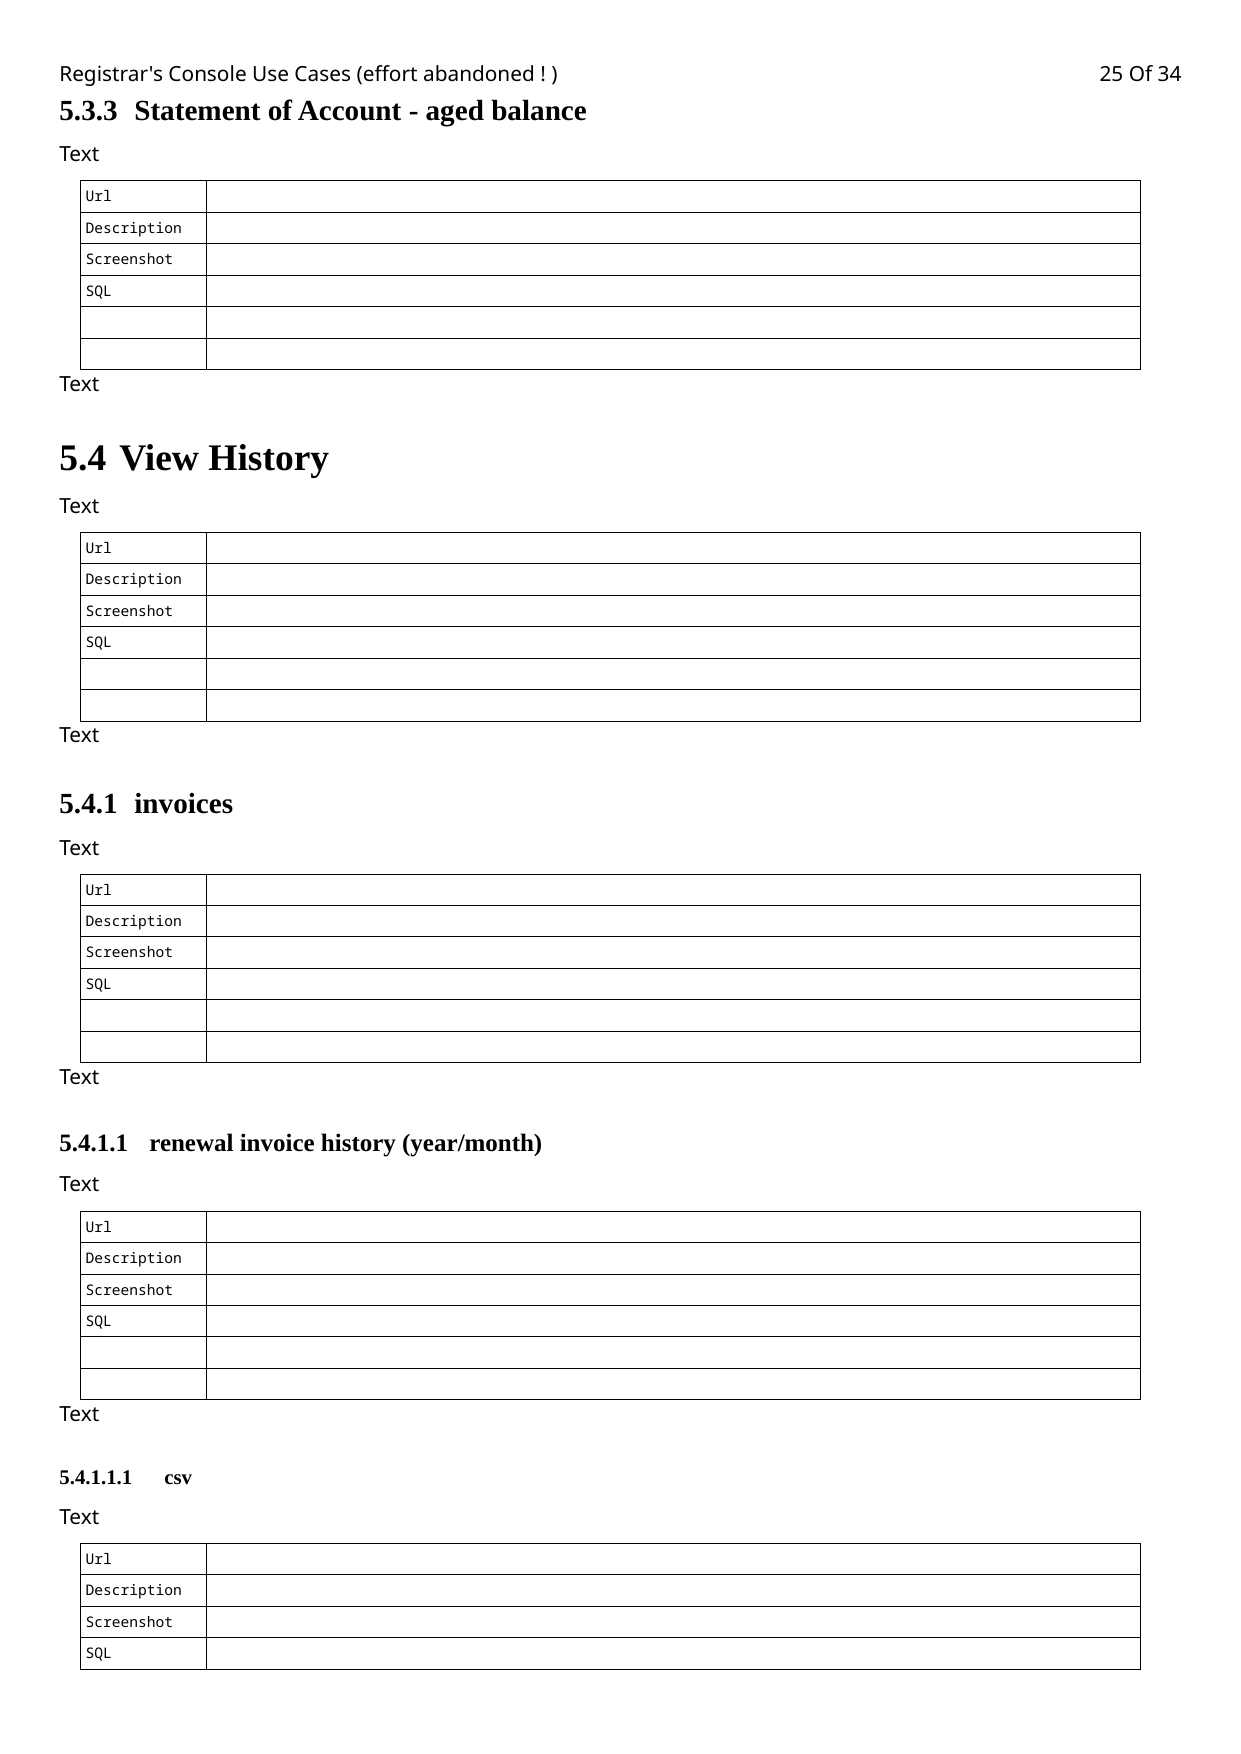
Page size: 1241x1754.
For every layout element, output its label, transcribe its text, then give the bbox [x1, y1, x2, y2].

subtitle csv [59, 1465, 1181, 1489]
table_cell [207, 1306, 1140, 1336]
text Text [59, 369, 1181, 398]
text Text [59, 1502, 1181, 1530]
table_cell [81, 659, 206, 689]
table_cell SQL [81, 1638, 206, 1669]
table_cell [81, 307, 206, 338]
table_cell SQL [81, 969, 206, 999]
table_cell [207, 1337, 1140, 1368]
table_cell [207, 1369, 1140, 1399]
text Text [59, 833, 1181, 861]
table_cell [207, 276, 1140, 306]
table_cell [207, 1032, 1140, 1062]
table_cell [81, 1337, 206, 1368]
table_cell [81, 690, 206, 721]
table_cell [207, 1638, 1140, 1669]
text Text [59, 491, 1181, 519]
table_header [207, 875, 1140, 905]
text Text [59, 1169, 1181, 1198]
table_header [207, 533, 1140, 563]
table_cell [81, 1032, 206, 1062]
table_cell Description [81, 906, 206, 936]
text Text [59, 1062, 1181, 1091]
table_cell [207, 596, 1140, 626]
table_cell Description [81, 1243, 206, 1273]
table_cell [207, 659, 1140, 689]
table_cell [207, 213, 1140, 243]
subtitle invoices [59, 787, 1181, 820]
text Text [59, 721, 1181, 749]
table_cell [207, 244, 1140, 275]
table_header Url [81, 1544, 206, 1574]
table_cell Screenshot [81, 244, 206, 275]
table_cell Description [81, 213, 206, 243]
table_cell [207, 307, 1140, 338]
table_cell [207, 906, 1140, 936]
subtitle View History [59, 435, 1181, 478]
table_cell [207, 1000, 1140, 1031]
table_cell Screenshot [81, 1607, 206, 1637]
table_cell [207, 339, 1140, 369]
table_cell [207, 1275, 1140, 1305]
table_cell [207, 969, 1140, 999]
table_cell SQL [81, 276, 206, 306]
table_cell SQL [81, 1306, 206, 1336]
table_cell [207, 1575, 1140, 1606]
table_cell [207, 627, 1140, 658]
table_cell [207, 937, 1140, 968]
table_cell [207, 1243, 1140, 1273]
table_cell Screenshot [81, 1275, 206, 1305]
text Text [59, 139, 1181, 168]
table_header Url [81, 1212, 206, 1242]
text Text [59, 1399, 1181, 1428]
table_header [207, 181, 1140, 212]
subtitle Statement of Account - aged balance [59, 93, 1181, 127]
table_cell [81, 1369, 206, 1399]
table_cell Screenshot [81, 937, 206, 968]
table_header Url [81, 533, 206, 563]
subtitle renewal invoice history (year/month) [59, 1128, 1181, 1157]
table_cell [207, 564, 1140, 595]
table_cell Screenshot [81, 596, 206, 626]
table_cell [207, 1607, 1140, 1637]
table_header Url [81, 181, 206, 212]
table_header [207, 1544, 1140, 1574]
table_cell SQL [81, 627, 206, 658]
table_cell Description [81, 1575, 206, 1606]
table_cell [207, 690, 1140, 721]
table_header [207, 1212, 1140, 1242]
table_cell [81, 339, 206, 369]
table_cell Description [81, 564, 206, 595]
table_cell [81, 1000, 206, 1031]
table_header Url [81, 875, 206, 905]
